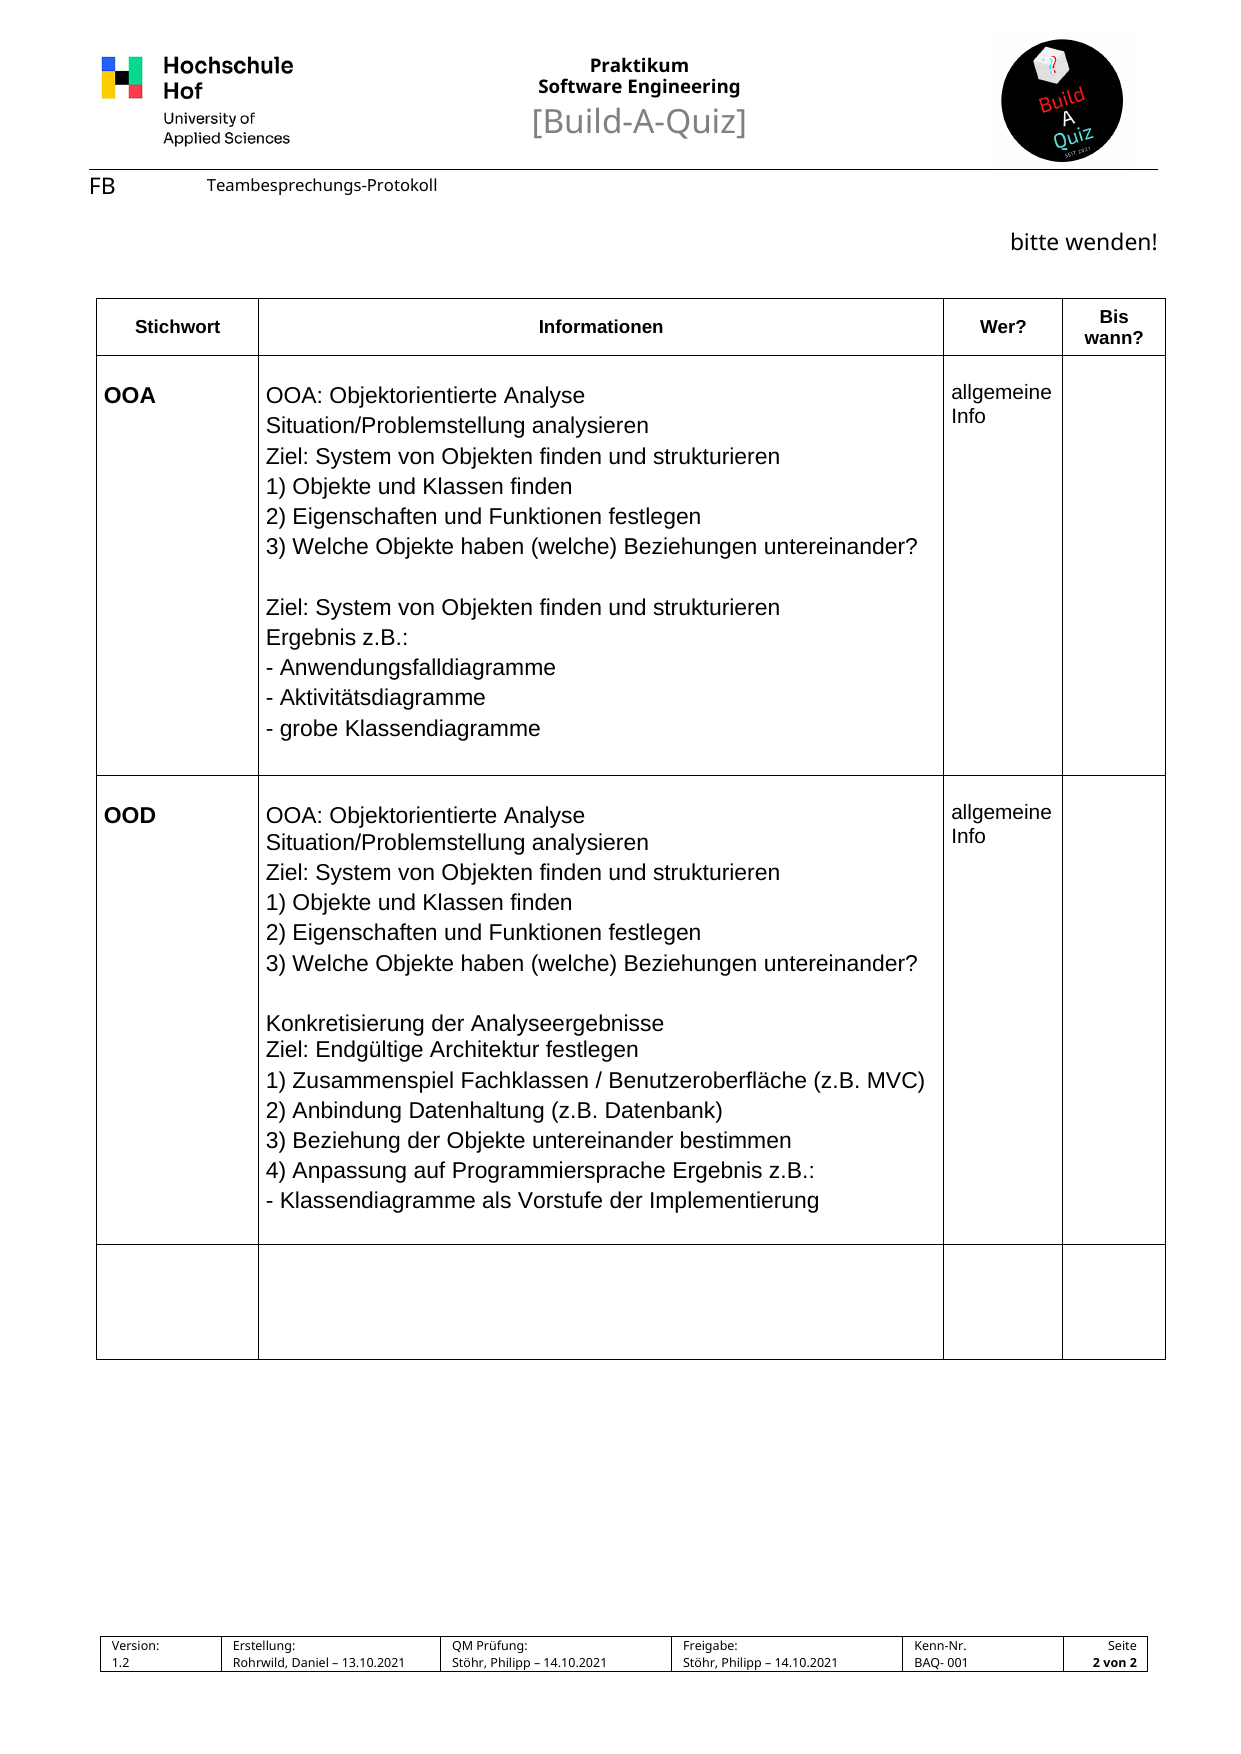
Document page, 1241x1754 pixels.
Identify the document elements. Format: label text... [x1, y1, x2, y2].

table_header Wer? [944, 299, 1062, 355]
table_cell OOA [97, 356, 258, 775]
text bitte wenden! [89, 226, 1157, 258]
table_cell [1063, 776, 1165, 1244]
picture [93, 37, 306, 158]
table_cell [944, 1245, 1062, 1359]
table_cell [97, 1245, 258, 1359]
table_header Informationen [259, 299, 943, 355]
table_cell allgemeine Info [944, 776, 1062, 1244]
table_header Stichwort [97, 299, 258, 355]
picture [992, 30, 1134, 169]
table_cell [1063, 1245, 1165, 1359]
table_cell OOD [97, 776, 258, 1244]
table_header Bis wann? [1063, 299, 1165, 355]
table_cell [259, 1245, 943, 1359]
table_cell [1063, 356, 1165, 775]
table_cell OOA: Objektorientierte Analyse Situation/Problemstellung analysieren Ziel: System von Objekten finden und strukturieren 1) Objekte und Klassen finden 2) Eigenschaften und Funktionen festlegen 3) Welche Objekte haben (welche) Beziehungen untereinander? Ziel: System von Objekten finden und strukturieren Ergebnis z.B.: - Anwendungsfalldiagramme - Aktivitätsdiagramme - grobe Klassendiagramme [259, 356, 943, 775]
table_cell OOA: Objektorientierte Analyse Situation/Problemstellung analysieren Ziel: System von Objekten finden und strukturieren 1) Objekte und Klassen finden 2) Eigenschaften und Funktionen festlegen 3) Welche Objekte haben (welche) Beziehungen untereinander? Konkretisierung der Analyseergebnisse Ziel: Endgültige Architektur festlegen 1) Zusammenspiel Fachklassen / Benutzeroberfläche (z.B. MVC) 2) Anbindung Datenhaltung (z.B. Datenbank) 3) Beziehung der Objekte untereinander bestimmen 4) Anpassung auf Programmiersprache Ergebnis z.B.: - Klassendiagramme als Vorstufe der Implementierung [259, 776, 943, 1244]
table_cell allgemeine Info [944, 356, 1062, 775]
